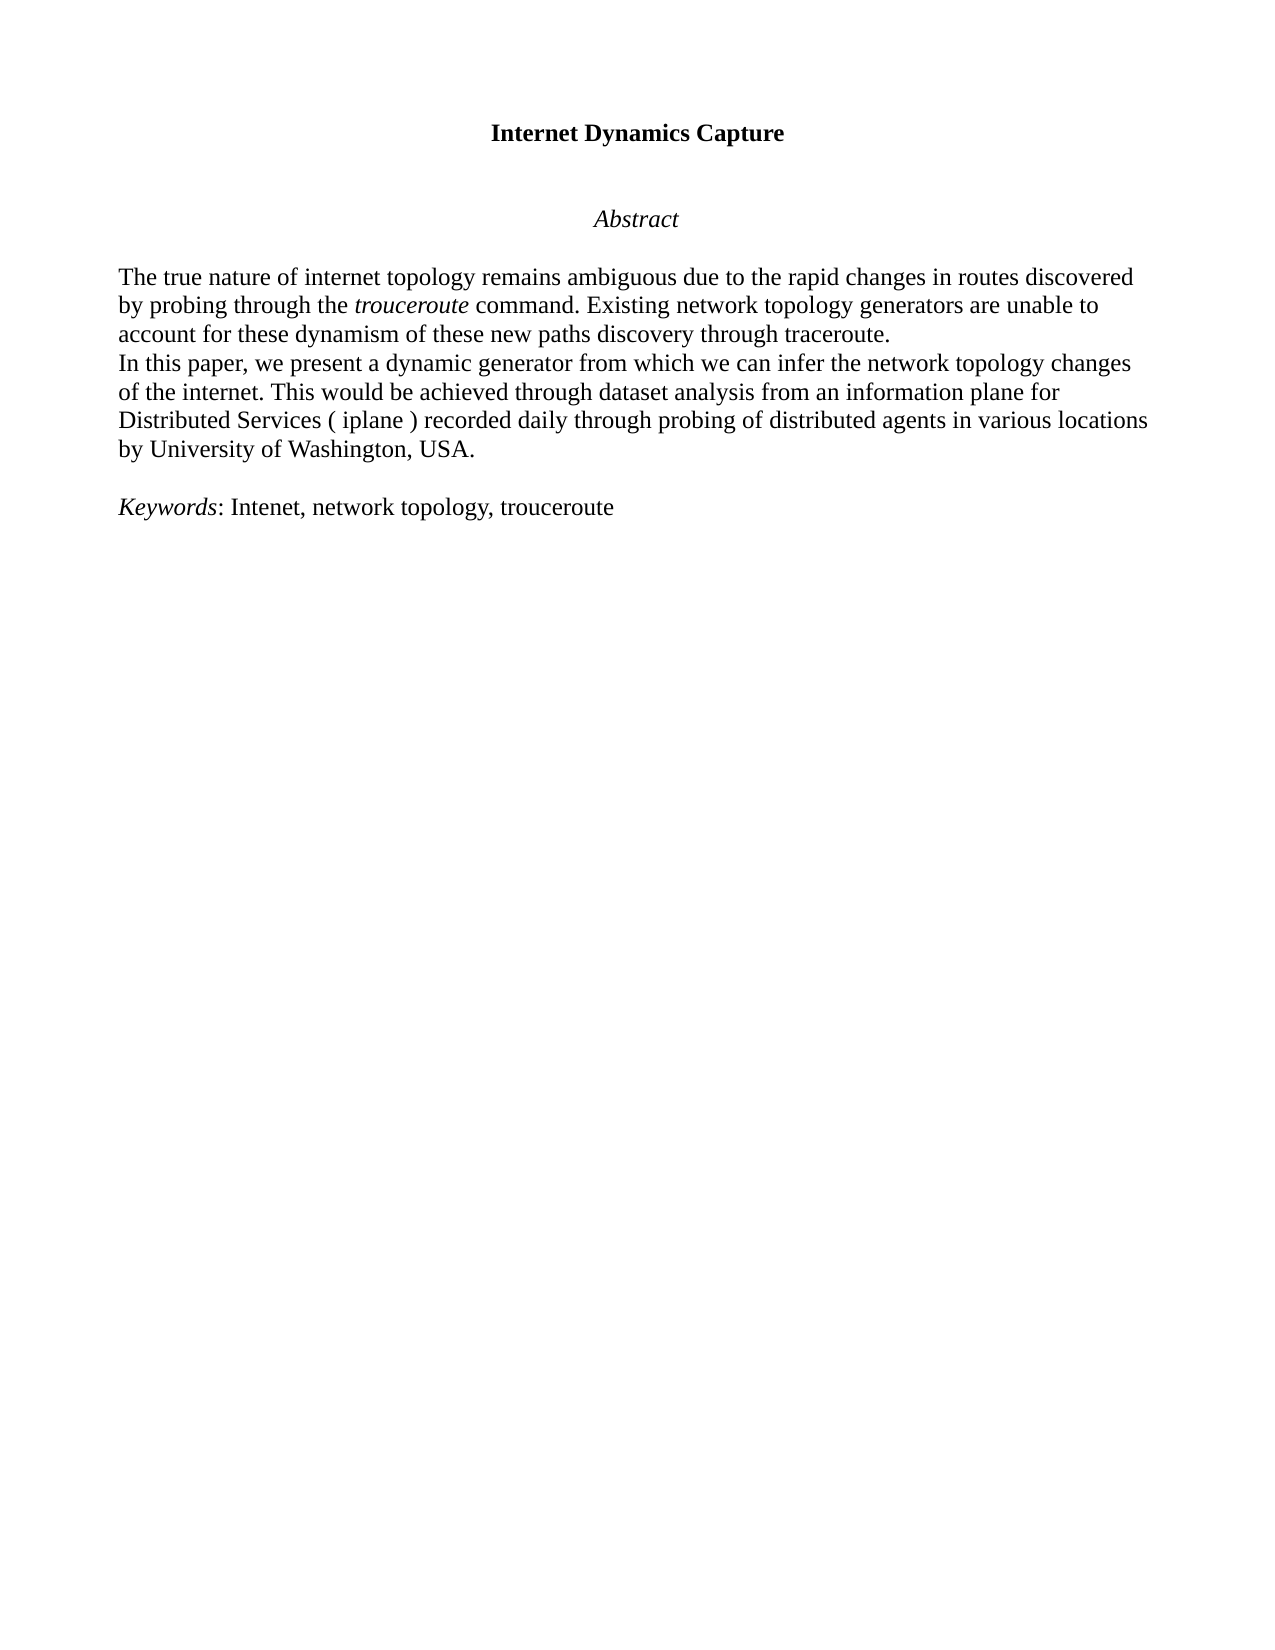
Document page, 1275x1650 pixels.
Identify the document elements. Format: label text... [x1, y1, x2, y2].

text The true nature of internet topology remains ambiguous due to the rapid changes in routes discovered by probing through the trouceroute command. Existing network topology generators are unable to account for these dynamism of these new paths discovery through traceroute. [118, 262, 1157, 348]
text Abstract [118, 204, 1157, 233]
text Keywords: Intenet, network topology, trouceroute [118, 492, 1157, 521]
text Internet Dynamics Capture [118, 118, 1157, 147]
text In this paper, we present a dynamic generator from which we can infer the network topology changes of the internet. This would be achieved through dataset analysis from an information plane for Distributed Services ( iplane ) recorded daily through probing of distributed agents in various locations by University of Washington, USA. [118, 348, 1157, 463]
